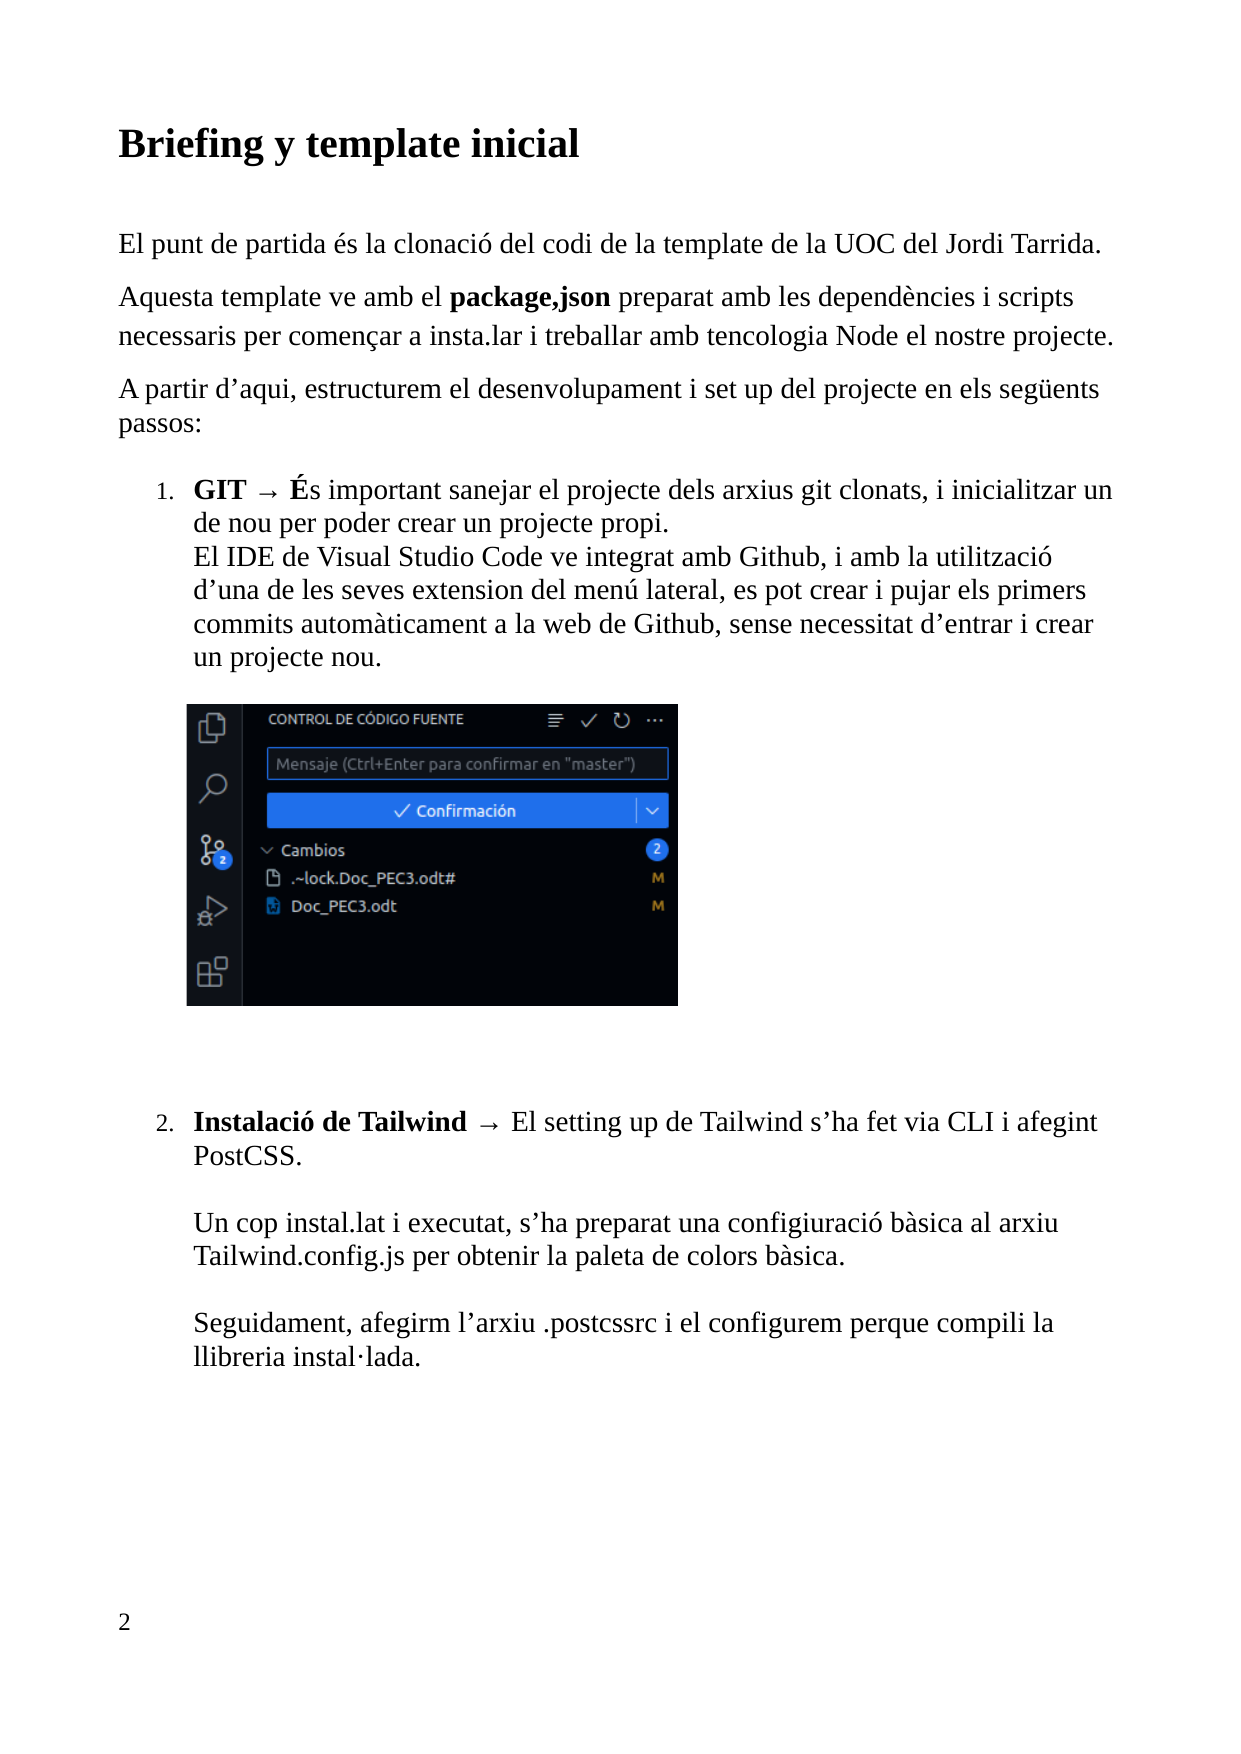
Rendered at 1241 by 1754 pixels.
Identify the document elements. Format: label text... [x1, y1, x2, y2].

list Seguidament, afegirm l’arxiu .postcssrc i el configurem perque compili la llibreria instal·lada. [156, 1306, 1122, 1373]
text El punt de partida és la clonació del codi de la template de la UOC del Jordi Tarrida. [118, 226, 1122, 260]
list GIT → És important sanejar el projecte dels arxius git clonats, i inicialitzar un de nou per poder crear un projecte propi. El IDE de Visual Studio Code ve integrat amb Github, i amb la utilització d’una de les seves extension del menú lateral, es pot crear i pujar els primers commits automàticament a la web de Github, sense necessitat d’entrar i crear un projecte nou. [156, 472, 1122, 802]
picture [186, 704, 678, 1006]
text A partir d’aqui, estructurem el desenvolupament i set up del projecte en els següents passos: [118, 371, 1122, 438]
subtitle Briefing y template inicial [118, 118, 1122, 166]
text Aquesta template ve amb el package,json preparat amb les dependències i scripts necessaris per començar a insta.lar i treballar amb tencologia Node el nostre projecte. [118, 279, 1122, 352]
list Instalació de Tailwind → El setting up de Tailwind s’ha fet via CLI i afegint PostCSS. [156, 1104, 1122, 1171]
list Un cop instal.lat i executat, s’ha preparat una configiuració bàsica al arxiu Tailwind.config.js per obtenir la paleta de colors bàsica. [156, 1205, 1122, 1272]
